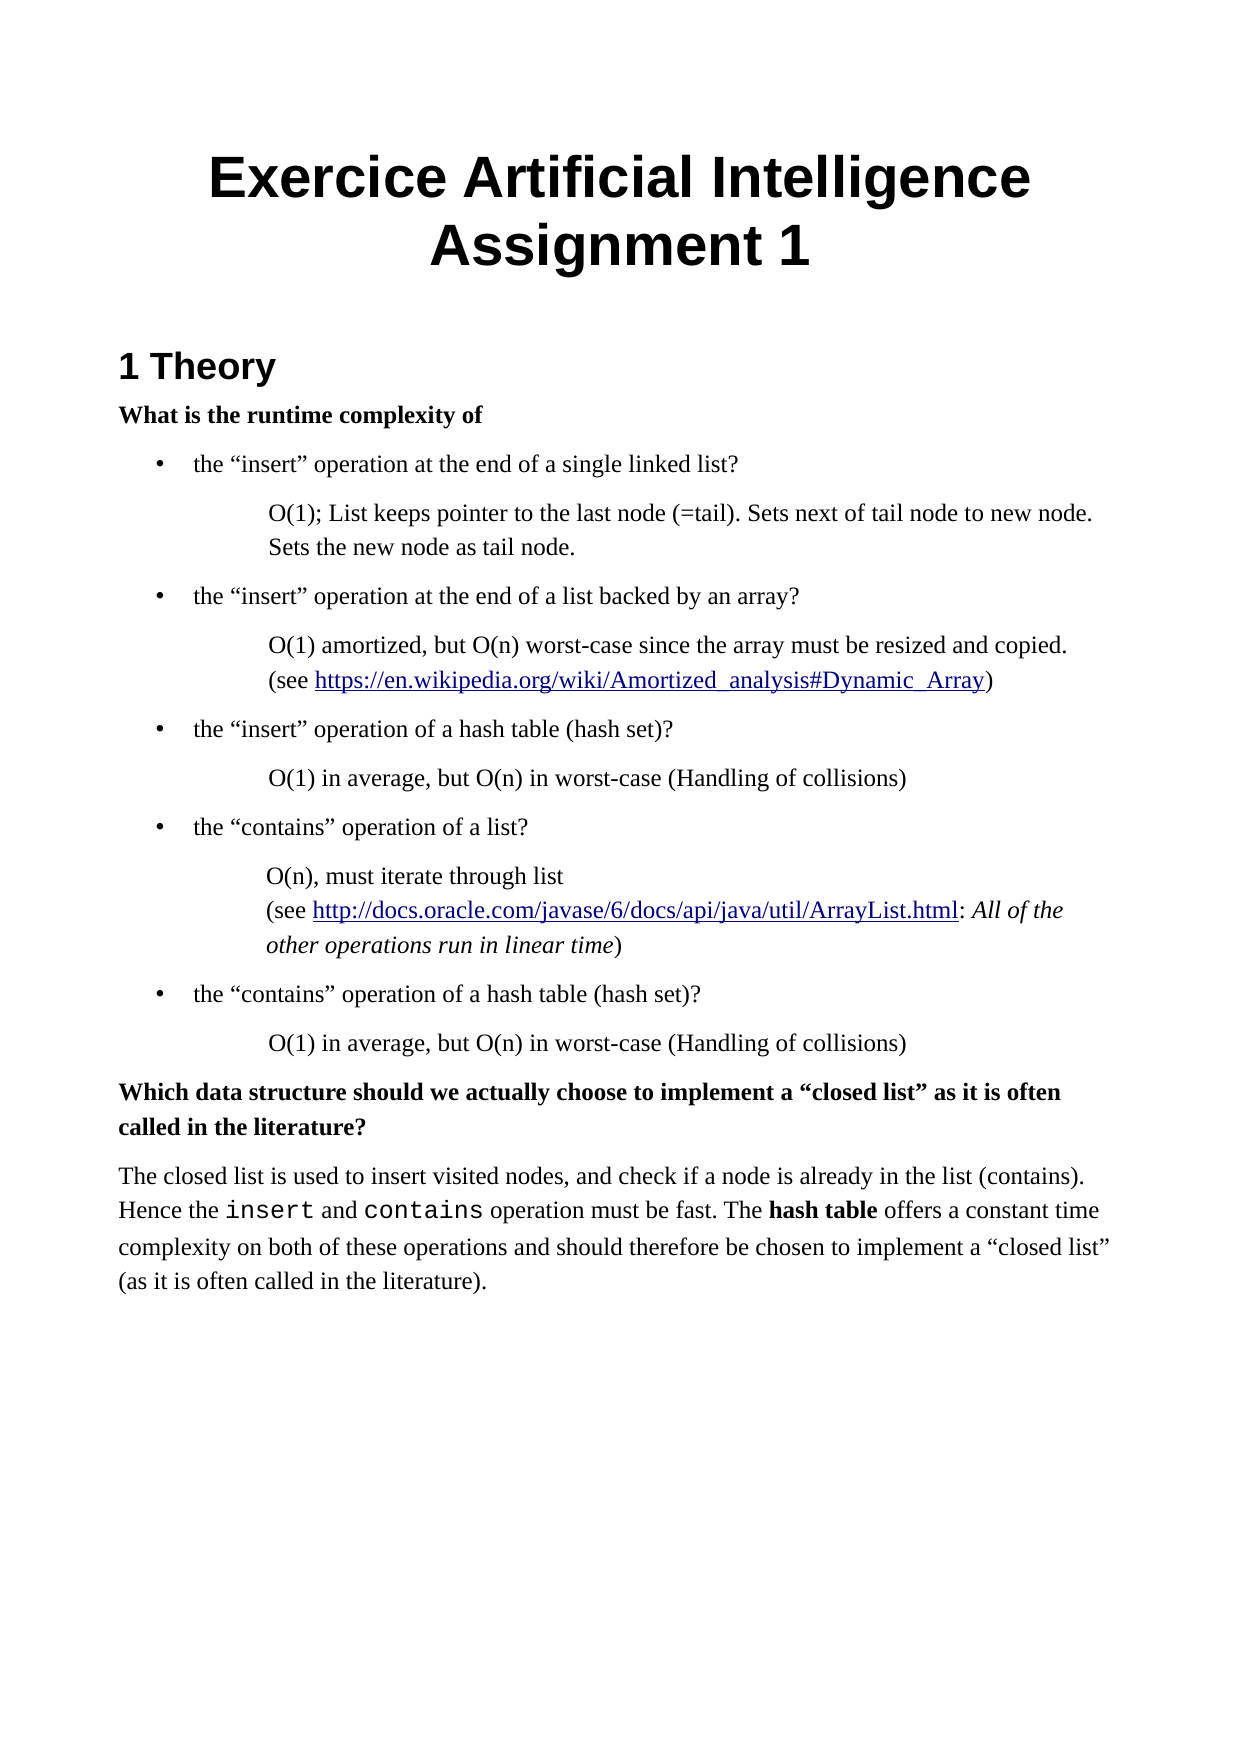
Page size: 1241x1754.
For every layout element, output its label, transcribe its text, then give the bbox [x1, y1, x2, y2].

title Exercice Artificial Intelligence Assignment 1 [118, 143, 1122, 277]
text What is the runtime complexity of [118, 400, 1122, 428]
list the “insert” operation at the end of a single linked list? [156, 449, 1122, 477]
text The closed list is used to insert visited nodes, and check if a node is already in the list (contains). Hence the insert and contains operation must be fast. The hash table offers a constant time complexity on both of these operations and should therefore be chosen to implement a “closed list” (as it is often called in the literature). [118, 1161, 1122, 1295]
list the “contains” operation of a hash table (hash set)? [156, 979, 1122, 1008]
list the “insert” operation at the end of a list backed by an array? [156, 581, 1122, 610]
text O(1); List keeps pointer to the last node (=tail). Sets next of tail node to new node. Sets the new node as tail node. [266, 498, 1122, 561]
text O(1) in average, but O(n) in worst-case (Handling of collisions) [266, 763, 1122, 792]
subtitle 1 Theory [118, 343, 1122, 387]
text Which data structure should we actually choose to implement a “closed list” as it is often called in the literature? [118, 1077, 1122, 1141]
text O(1) amortized, but O(n) worst-case since the array must be resized and copied. (see https://en.wikipedia.org/wiki/Amortized_analysis#Dynamic_Array) [266, 630, 1122, 694]
text O(n), must iterate through list (see http://docs.oracle.com/javase/6/docs/api/java/util/ArrayList.html: All of the other operations run in linear time) [266, 861, 1122, 959]
list the “contains” operation of a list? [156, 812, 1122, 841]
list the “insert” operation of a hash table (hash set)? [156, 714, 1122, 743]
text O(1) in average, but O(n) in worst-case (Handling of collisions) [260, 1028, 1122, 1057]
